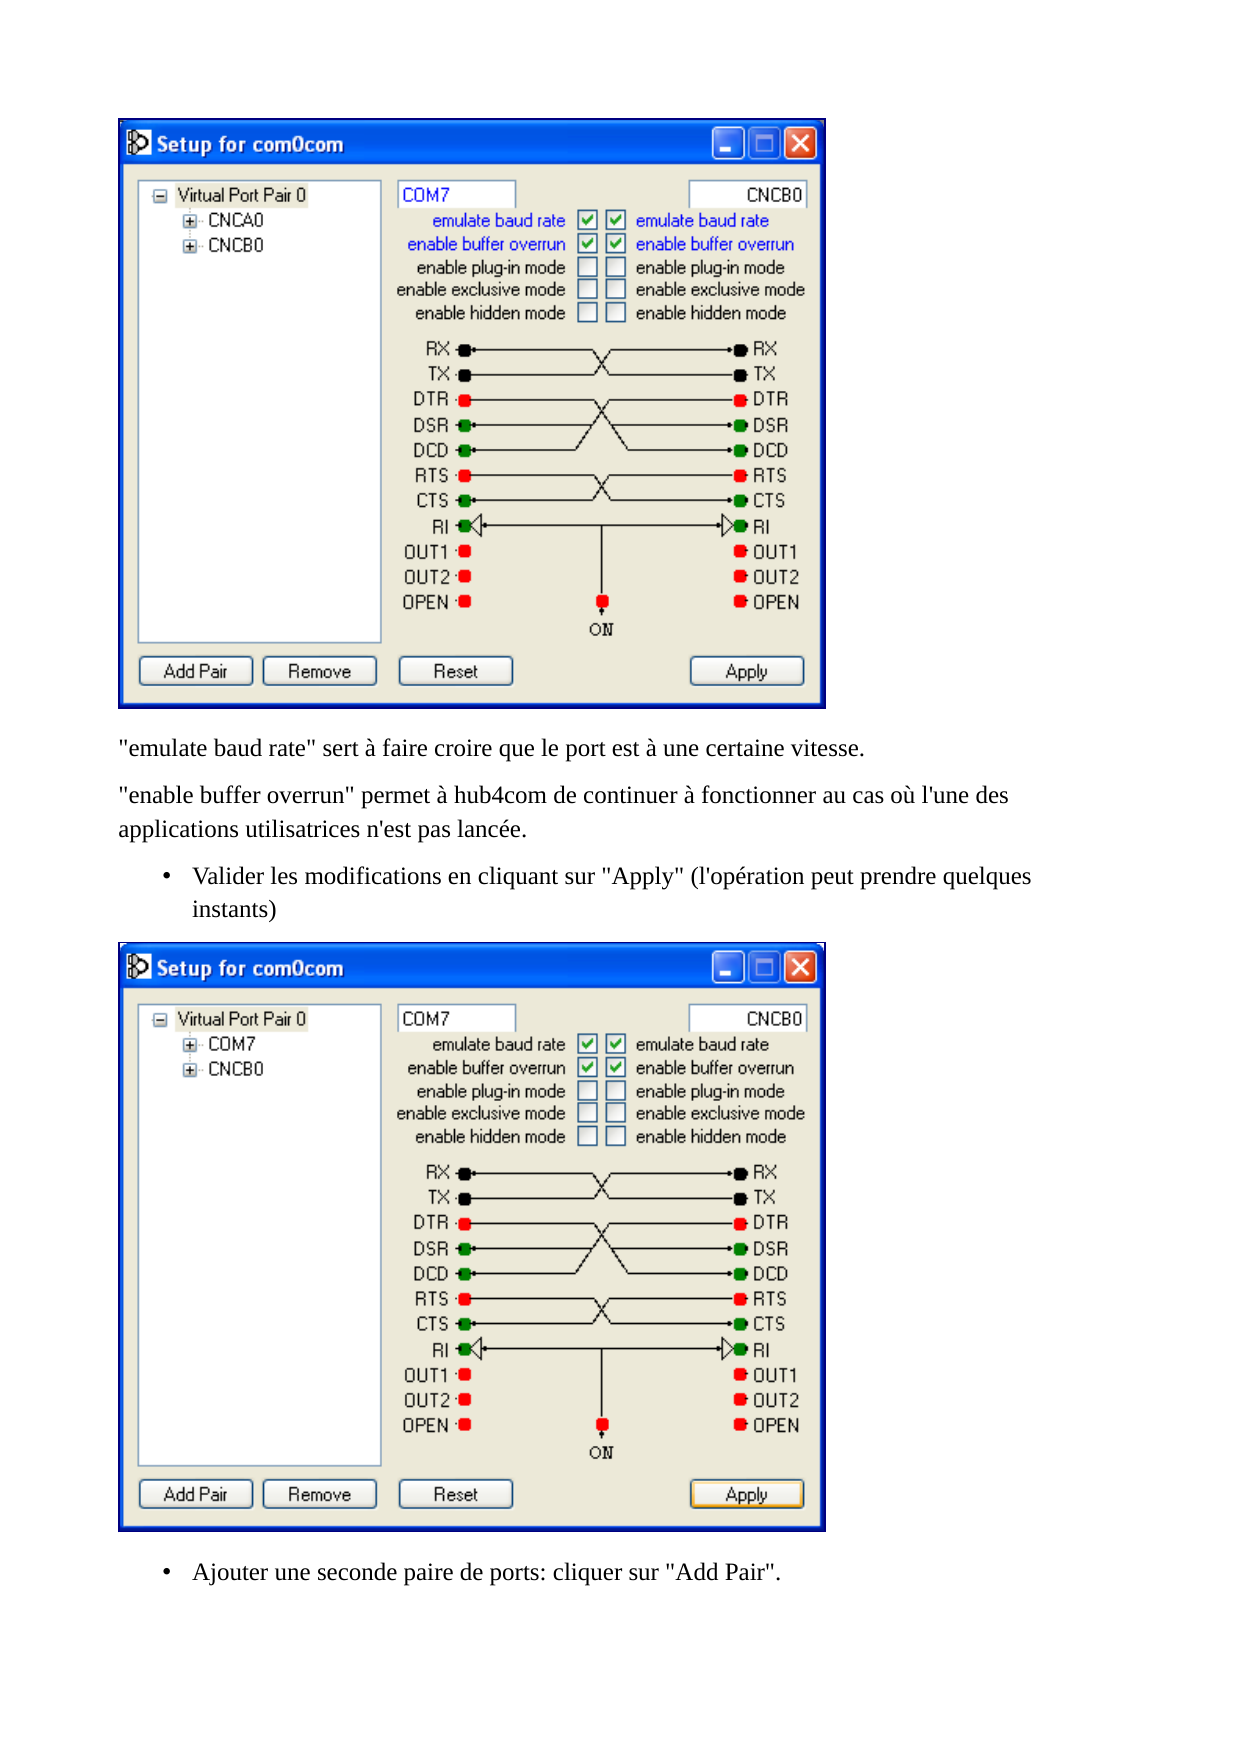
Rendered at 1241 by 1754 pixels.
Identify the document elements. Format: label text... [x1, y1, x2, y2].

list Valider les modifications en cliquant sur "Apply" (l'opération peut prendre quelques instants) [162, 861, 1122, 923]
picture [120, 120, 824, 707]
picture [120, 943, 824, 1531]
text "emulate baud rate" sert à faire croire que le port est à une certaine vitesse. [118, 733, 1122, 762]
text "enable buffer overrun" permet à hub4com de continuer à fonctionner au cas où l'une des applications utilisatrices n'est pas lancée. [118, 781, 1122, 842]
list Ajouter une seconde paire de ports: cliquer sur "Add Pair". [162, 1557, 1122, 1586]
